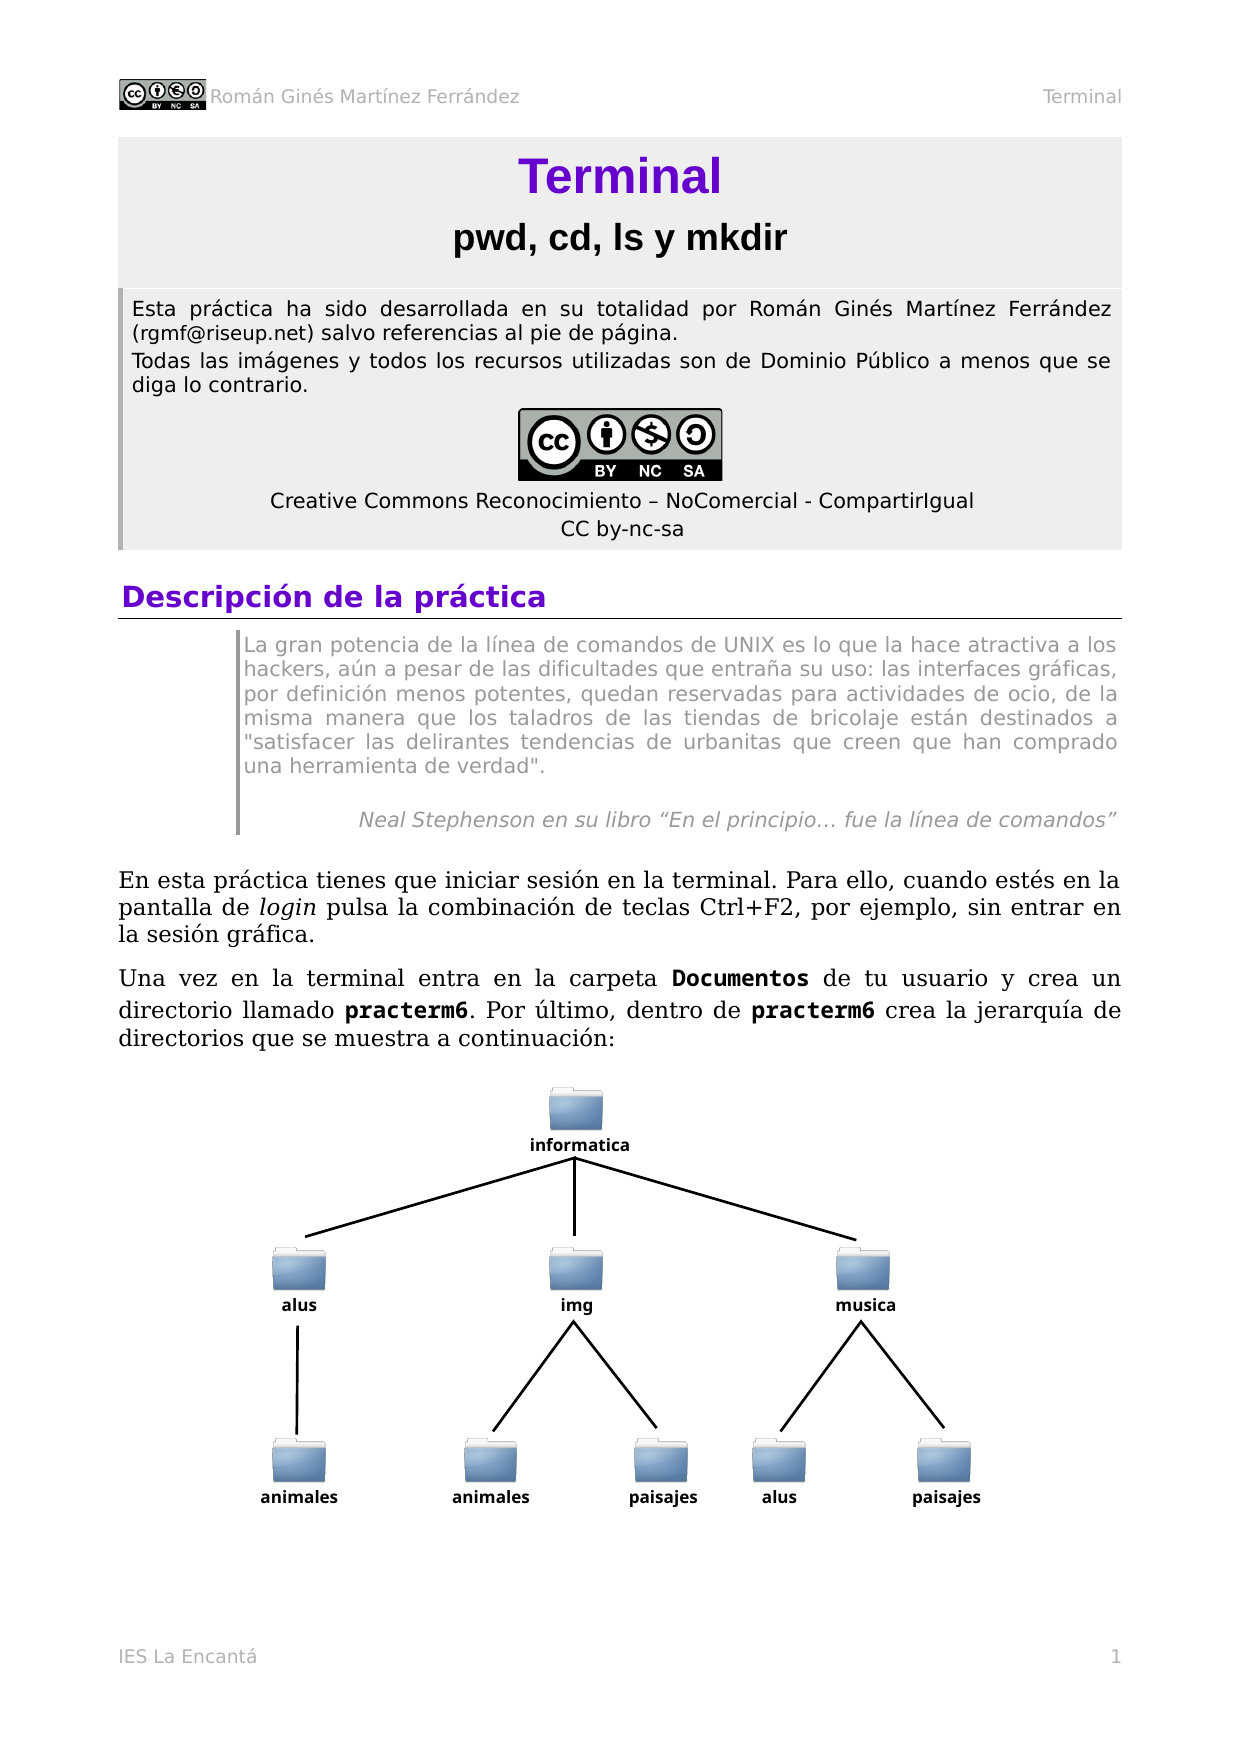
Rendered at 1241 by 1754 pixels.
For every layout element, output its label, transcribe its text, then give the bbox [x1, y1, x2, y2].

text Esta práctica ha sido desarrollada en su totalidad por Román Ginés Martínez Ferrández (rgmf@riseup.net) salvo referencias al pie de página. [123, 289, 1122, 340]
text En esta práctica tienes que iniciar sesión en la terminal. Para ello, cuando estés en la pantalla de login pulsa la combinación de teclas Ctrl+F2, por ejemplo, sin entrar en la sesión gráfica. [118, 868, 1122, 948]
text La gran potencia de la línea de comandos de UNIX es lo que la hace atractiva a los hackers, aún a pesar de las dificultades que entraña su uso: las interfaces gráficas, por definición menos potentes, quedan reservadas para actividades de ocio, de la misma manera que los taladros de las tiendas de bricolaje están destinados a "satisfacer las delirantes tendencias de urbanitas que creen que han comprado una herramienta de verdad". [240, 630, 1122, 779]
text CC by-nc-sa [123, 508, 1122, 550]
text Descripción de la práctica [118, 578, 1122, 618]
text Todas las imágenes y todos los recursos utilizadas son de Dominio Público a menos que se diga lo contrario. [123, 340, 1122, 391]
text Neal Stephenson en su libro “En el principio… fue la línea de comandos” [240, 805, 1122, 835]
text Una vez en la terminal entra en la carpeta Documentos de tu usuario y crea un directorio llamado practerm6. Por último, dentro de practerm6 crea la jerarquía de directorios que se muestra a continuación: [118, 962, 1122, 1052]
title Terminal [118, 138, 1122, 203]
text Creative Commons Reconocimiento – NoComercial - CompartirIgual [123, 391, 1122, 508]
picture [518, 408, 723, 481]
subtitle pwd, cd, ls y mkdir [118, 209, 1122, 264]
picture [119, 79, 207, 110]
